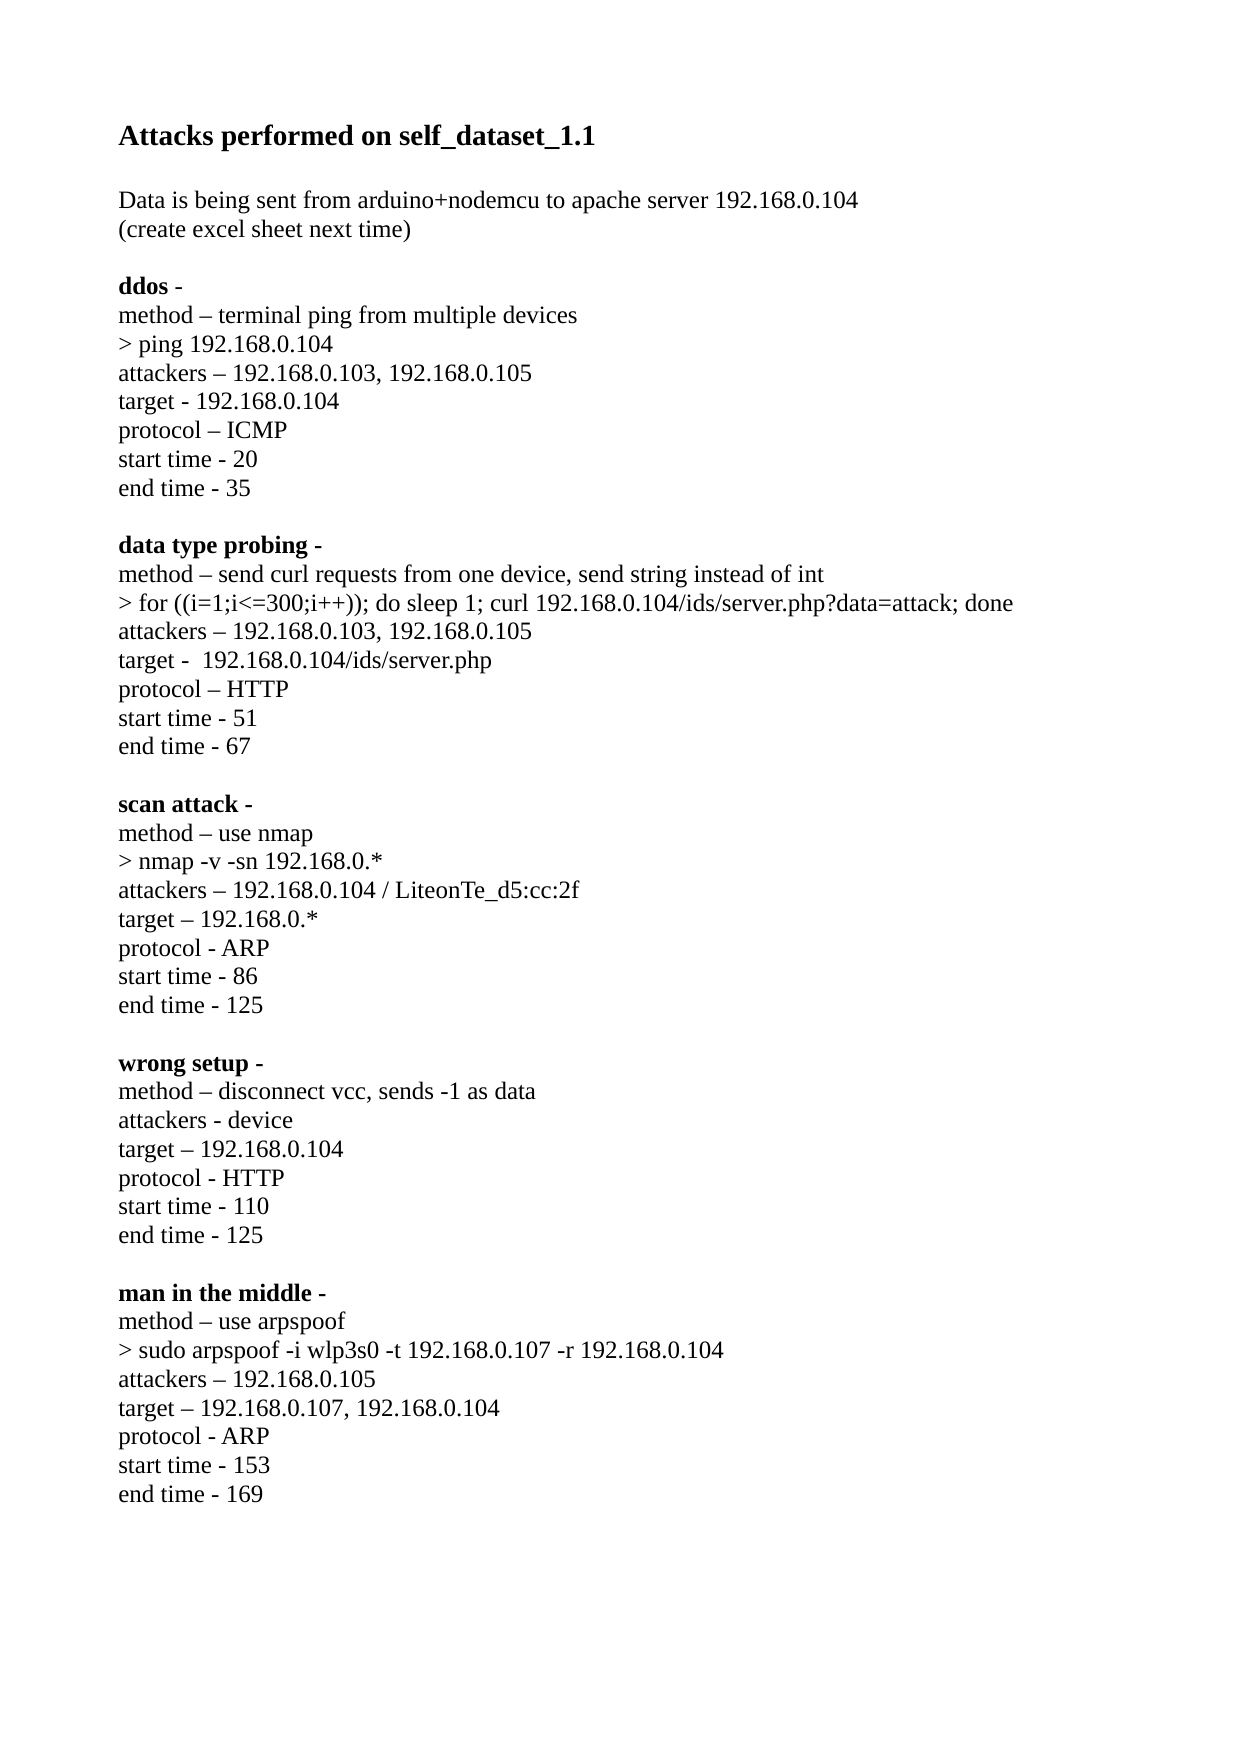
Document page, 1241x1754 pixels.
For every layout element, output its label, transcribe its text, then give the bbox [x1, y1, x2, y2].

text method – use arpspoof [118, 1306, 1122, 1335]
text start time - 153 [118, 1450, 1122, 1479]
text method – terminal ping from multiple devices [118, 300, 1122, 329]
text protocol – ICMP [118, 415, 1122, 444]
text end time - 125 [118, 990, 1122, 1019]
text man in the middle - [118, 1278, 1122, 1306]
text method – use nmap [118, 818, 1122, 846]
text Data is being sent from arduino+nodemcu to apache server 192.168.0.104 [118, 185, 1122, 214]
text data type probing - [118, 530, 1122, 559]
text scan attack - [118, 789, 1122, 818]
text end time - 125 [118, 1220, 1122, 1249]
text attackers - device [118, 1105, 1122, 1134]
text protocol - ARP [118, 933, 1122, 961]
text (create excel sheet next time) [118, 214, 1122, 243]
text > for ((i=1;i<=300;i++)); do sleep 1; curl 192.168.0.104/ids/server.php?data=attack; done [118, 588, 1122, 616]
text > sudo arpspoof -i wlp3s0 -t 192.168.0.107 -r 192.168.0.104 [118, 1335, 1122, 1364]
text end time - 169 [118, 1479, 1122, 1508]
text attackers – 192.168.0.103, 192.168.0.105 [118, 358, 1122, 386]
text method – send curl requests from one device, send string instead of int [118, 559, 1122, 588]
text method – disconnect vcc, sends -1 as data [118, 1076, 1122, 1105]
text start time - 86 [118, 961, 1122, 990]
text > nmap -v -sn 192.168.0.* [118, 846, 1122, 875]
text target – 192.168.0.* [118, 904, 1122, 933]
text target - 192.168.0.104/ids/server.php [118, 645, 1122, 674]
text start time - 20 [118, 444, 1122, 473]
text target – 192.168.0.104 [118, 1134, 1122, 1163]
text target - 192.168.0.104 [118, 386, 1122, 415]
text > ping 192.168.0.104 [118, 329, 1122, 358]
text attackers – 192.168.0.103, 192.168.0.105 [118, 616, 1122, 645]
text wrong setup - [118, 1048, 1122, 1076]
text attackers – 192.168.0.105 [118, 1364, 1122, 1393]
text end time - 35 [118, 473, 1122, 501]
text start time - 51 [118, 703, 1122, 731]
text start time - 110 [118, 1191, 1122, 1220]
text end time - 67 [118, 731, 1122, 760]
text attackers – 192.168.0.104 / LiteonTe_d5:cc:2f [118, 875, 1122, 904]
text protocol - HTTP [118, 1163, 1122, 1191]
text protocol - ARP [118, 1421, 1122, 1450]
text ddos - [118, 271, 1122, 300]
text protocol – HTTP [118, 674, 1122, 703]
text Attacks performed on self_dataset_1.1 [118, 118, 1122, 152]
text target – 192.168.0.107, 192.168.0.104 [118, 1393, 1122, 1421]
